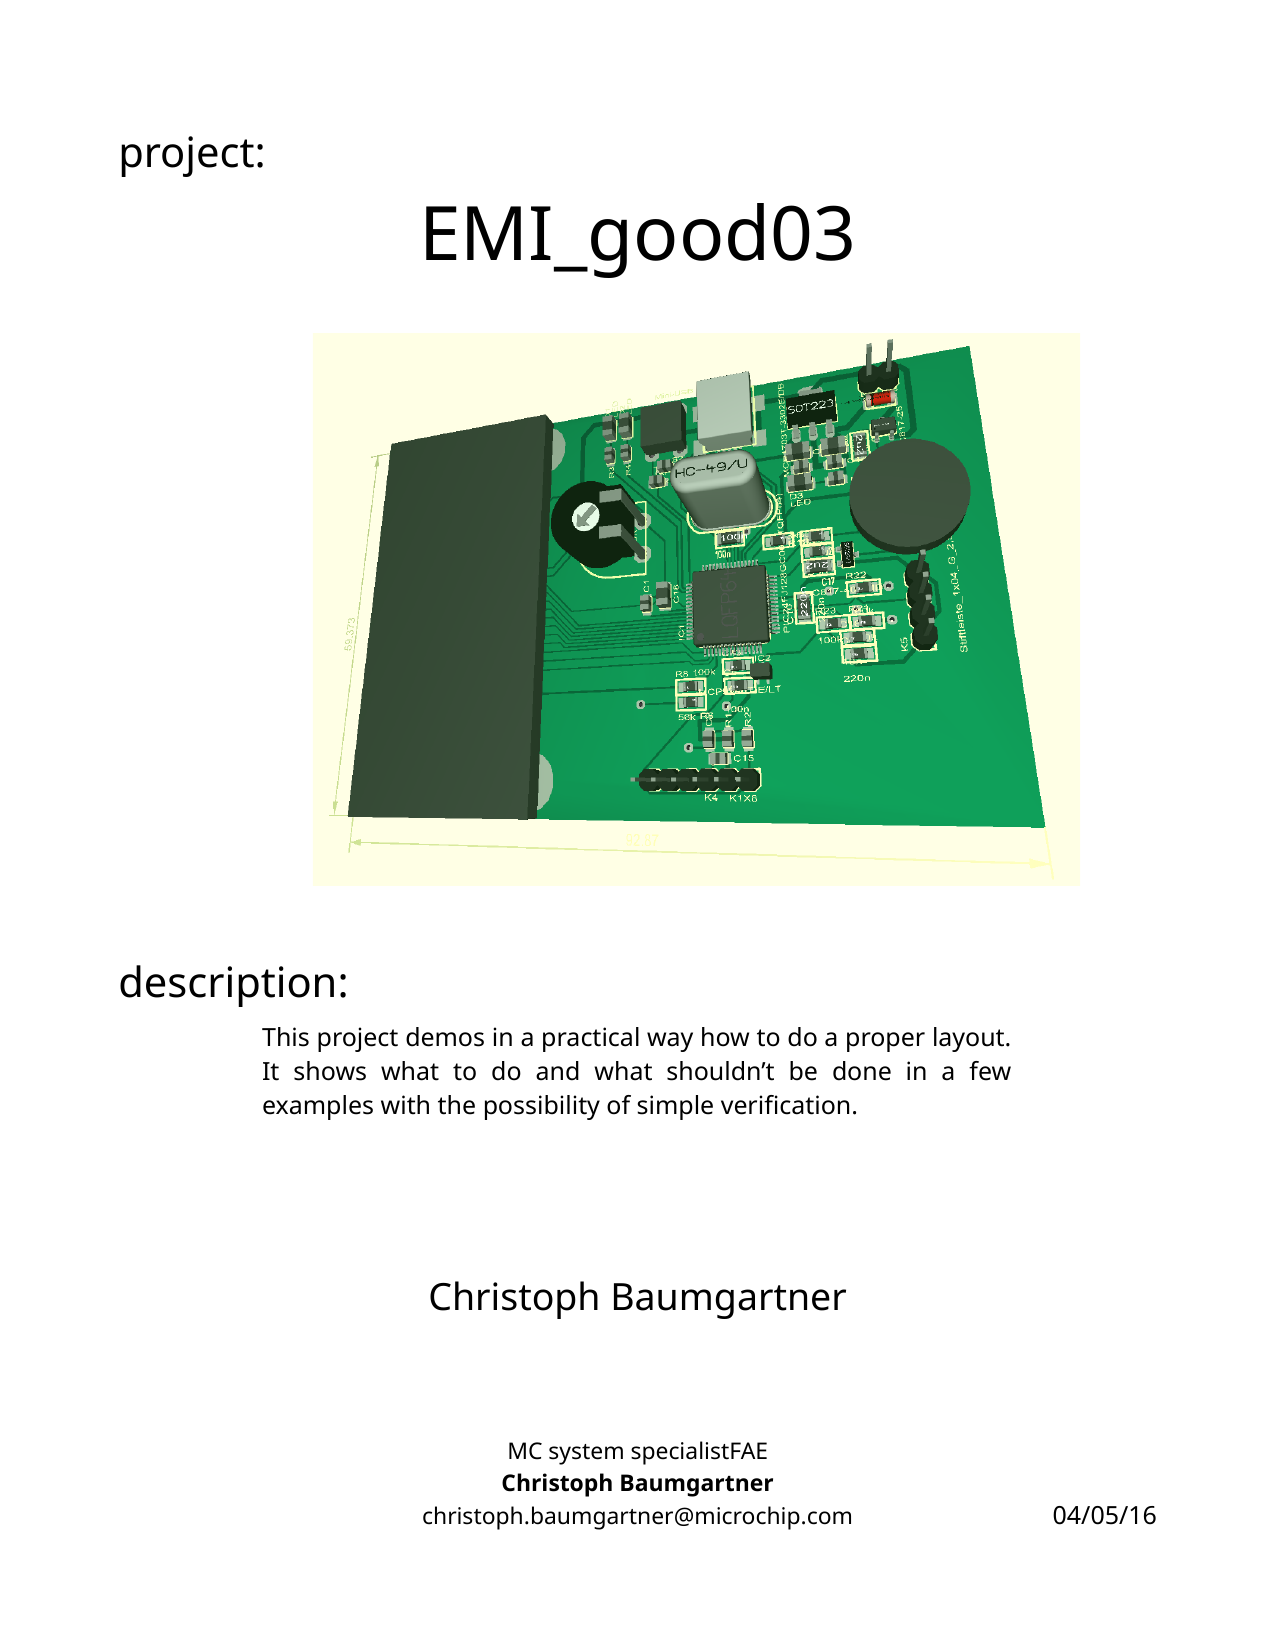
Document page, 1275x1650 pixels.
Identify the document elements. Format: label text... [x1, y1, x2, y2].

text project: [118, 118, 1157, 181]
picture [312, 333, 1081, 886]
text Christoph Baumgartner [118, 1270, 1157, 1321]
text EMI_good03 [118, 181, 1157, 283]
text description: [118, 952, 1157, 1009]
